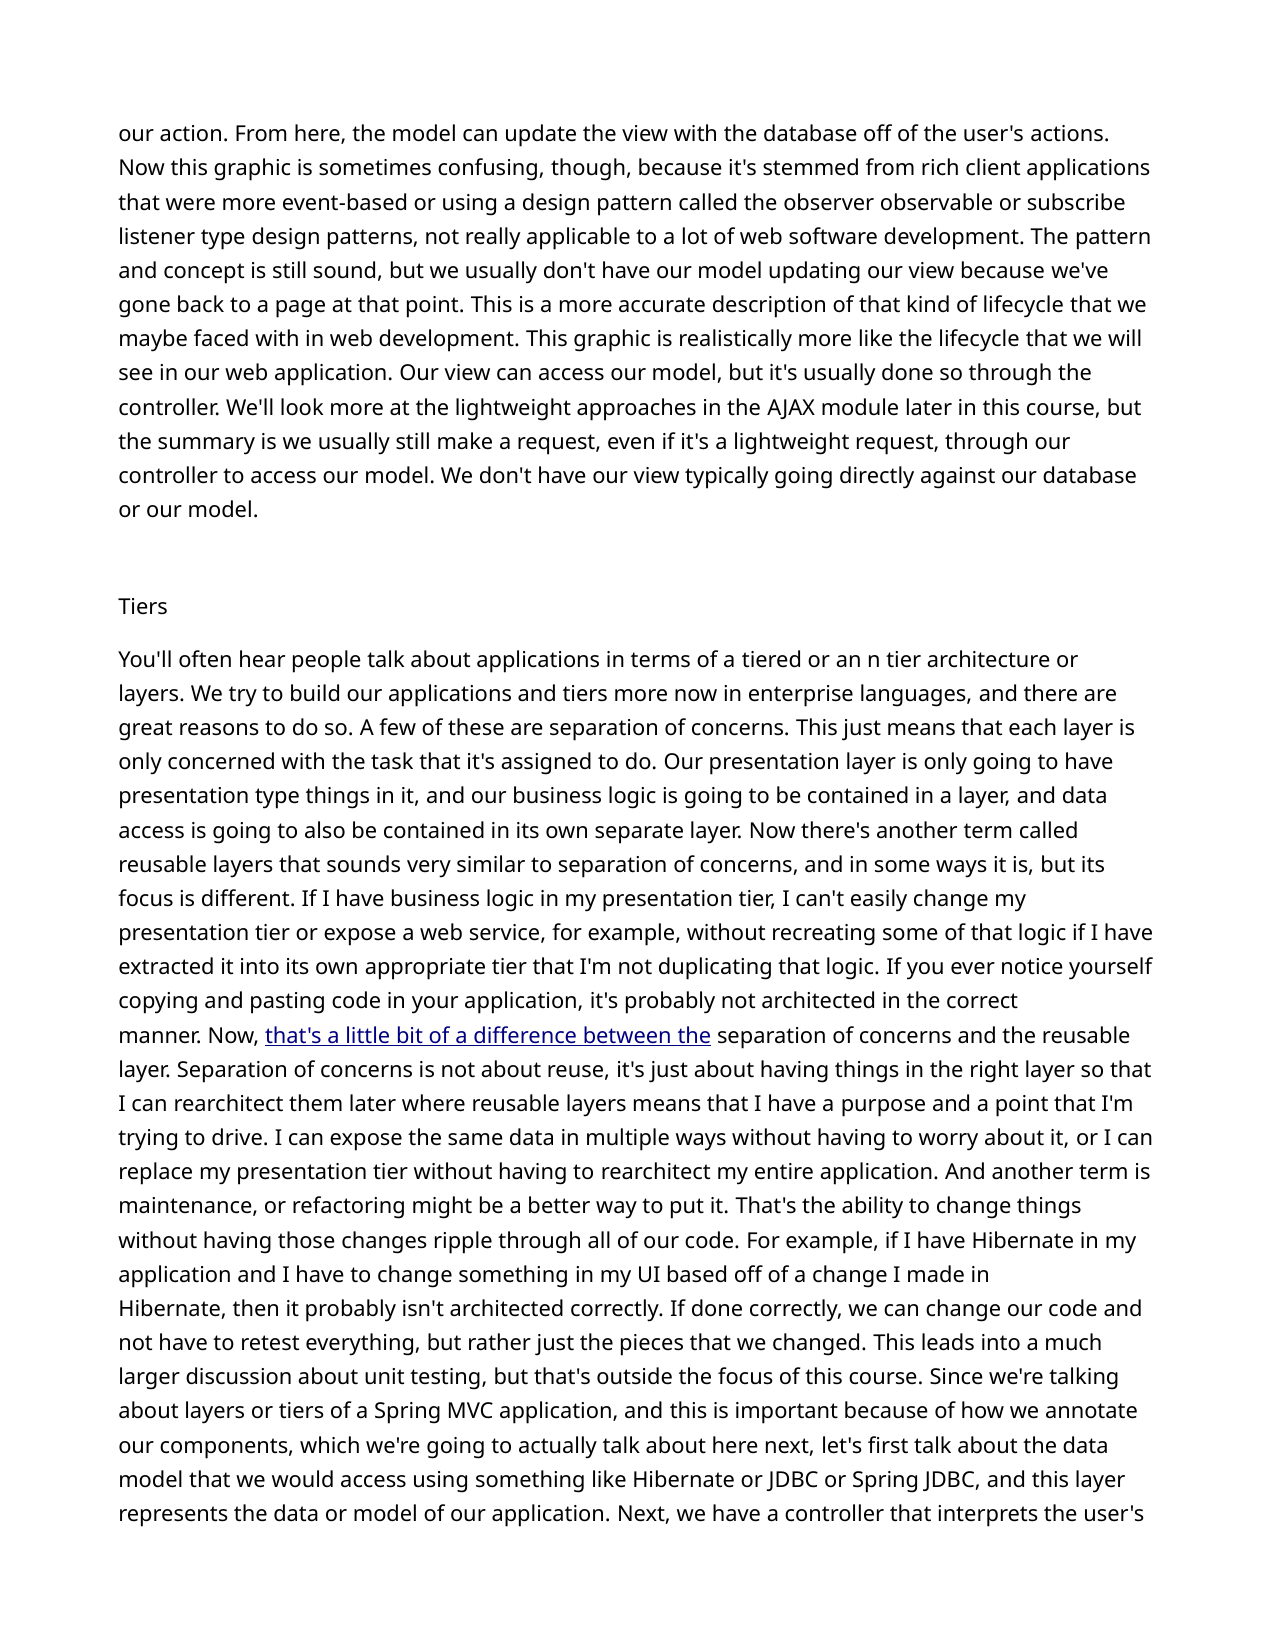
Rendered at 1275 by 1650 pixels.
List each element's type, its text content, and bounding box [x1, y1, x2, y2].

text our action. From here, the model can update the view with the database off of the user's actions. Now this graphic is sometimes confusing, though, because it's stemmed from rich client applications that were more event‑based or using a design pattern called the observer observable or subscribe listener type design patterns, not really applicable to a lot of web software development. The pattern and concept is still sound, but we usually don't have our model updating our view because we've gone back to a page at that point. This is a more accurate description of that kind of lifecycle that we maybe faced with in web development. This graphic is realistically more like the lifecycle that we will see in our web application. Our view can access our model, but it's usually done so through the controller. We'll look more at the lightweight approaches in the AJAX module later in this course, but the summary is we usually still make a request, even if it's a lightweight request, through our controller to access our model. We don't have our view typically going directly against our database or our model. [118, 118, 1157, 524]
subtitle Tiers [118, 591, 1157, 620]
text You'll often hear people talk about applications in terms of a tiered or an n tier architecture or layers. We try to build our applications and tiers more now in enterprise languages, and there are great reasons to do so. A few of these are separation of concerns. This just means that each layer is only concerned with the task that it's assigned to do. Our presentation layer is only going to have presentation type things in it, and our business logic is going to be contained in a layer, and data access is going to also be contained in its own separate layer. Now there's another term called reusable layers that sounds very similar to separation of concerns, and in some ways it is, but its focus is different. If I have business logic in my presentation tier, I can't easily change my presentation tier or expose a web service, for example, without recreating some of that logic if I have extracted it into its own appropriate tier that I'm not duplicating that logic. If you ever notice yourself copying and pasting code in your application, it's probably not architected in the correct manner. Now, that's a little bit of a difference between the separation of concerns and the reusable layer. Separation of concerns is not about reuse, it's just about having things in the right layer so that I can rearchitect them later where reusable layers means that I have a purpose and a point that I'm trying to drive. I can expose the same data in multiple ways without having to worry about it, or I can replace my presentation tier without having to rearchitect my entire application. And another term is maintenance, or refactoring might be a better way to put it. That's the ability to change things without having those changes ripple through all of our code. For example, if I have Hibernate in my application and I have to change something in my UI based off of a change I made in Hibernate, then it probably isn't architected correctly. If done correctly, we can change our code and not have to retest everything, but rather just the pieces that we changed. This leads into a much larger discussion about unit testing, but that's outside the focus of this course. Since we're talking about layers or tiers of a Spring MVC application, and this is important because of how we annotate our components, which we're going to actually talk about here next, let's first talk about the data model that we would access using something like Hibernate or JDBC or Spring JDBC, and this layer represents the data or model of our application. Next, we have a controller that interprets the user's [118, 644, 1157, 1528]
